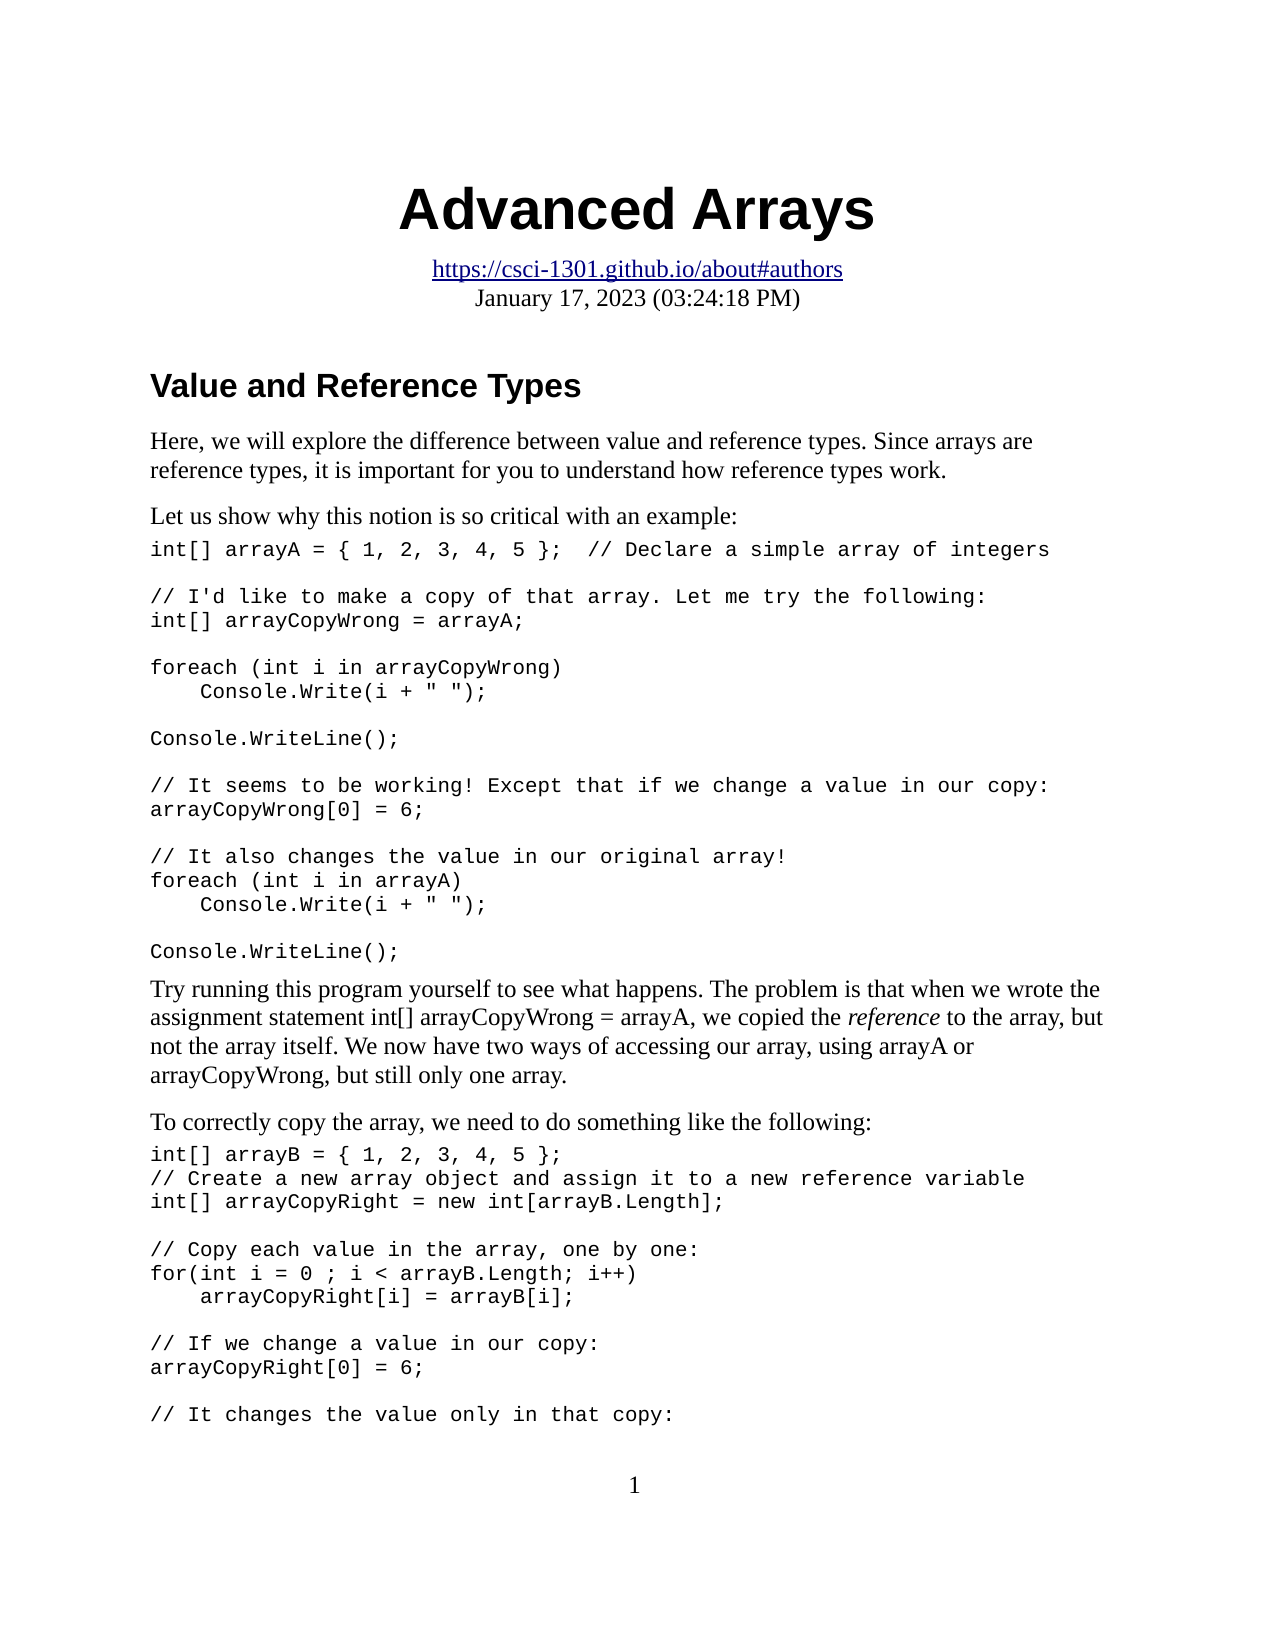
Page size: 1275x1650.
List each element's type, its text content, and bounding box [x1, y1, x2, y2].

text https://csci-1301.github.io/about#authors [150, 254, 1125, 283]
text Console.WriteLine(); [150, 941, 1125, 965]
text January 17, 2023 (03:24:18 PM) [150, 283, 1125, 312]
text Let us show why this notion is so critical with an example: [150, 501, 1125, 530]
title Advanced Arrays [150, 175, 1125, 242]
text int[] arrayB = { 1, 2, 3, 4, 5 }; [150, 1144, 1125, 1168]
text for(int i = 0 ; i < arrayB.Length; i++) [150, 1262, 1125, 1286]
text // If we change a value in our copy: [150, 1333, 1125, 1357]
text Console.Write(i + " "); [150, 894, 1125, 917]
text // Copy each value in the array, one by one: [150, 1239, 1125, 1262]
text arrayCopyRight[0] = 6; [150, 1357, 1125, 1381]
text Console.WriteLine(); [150, 728, 1125, 752]
text To correctly copy the array, we need to do something like the following: [150, 1107, 1125, 1135]
text // It seems to be working! Except that if we change a value in our copy: [150, 776, 1125, 799]
text int[] arrayCopyRight = new int[arrayB.Length]; [150, 1192, 1125, 1215]
text Here, we will explore the difference between value and reference types. Since arrays are reference types, it is important for you to understand how reference types work. [150, 426, 1125, 483]
text // I'd like to make a copy of that array. Let me try the following: [150, 586, 1125, 610]
text foreach (int i in arrayCopyWrong) [150, 657, 1125, 681]
text // Create a new array object and assign it to a new reference variable [150, 1168, 1125, 1192]
text // It also changes the value in our original array! [150, 846, 1125, 870]
text Try running this program yourself to see what happens. The problem is that when we wrote the assignment statement int[] arrayCopyWrong = arrayA, we copied the reference to the array, but not the array itself. We now have two ways of accessing our array, using arrayA or arrayCopyWrong, but still only one array. [150, 974, 1125, 1089]
text arrayCopyRight[i] = arrayB[i]; [150, 1286, 1125, 1310]
text arrayCopyWrong[0] = 6; [150, 799, 1125, 823]
text foreach (int i in arrayA) [150, 870, 1125, 894]
text Console.Write(i + " "); [150, 681, 1125, 704]
subtitle Value and Reference Types [150, 366, 1125, 404]
text int[] arrayA = { 1, 2, 3, 4, 5 }; // Declare a simple array of integers [150, 539, 1125, 563]
text // It changes the value only in that copy: [150, 1404, 1125, 1428]
text int[] arrayCopyWrong = arrayA; [150, 610, 1125, 634]
